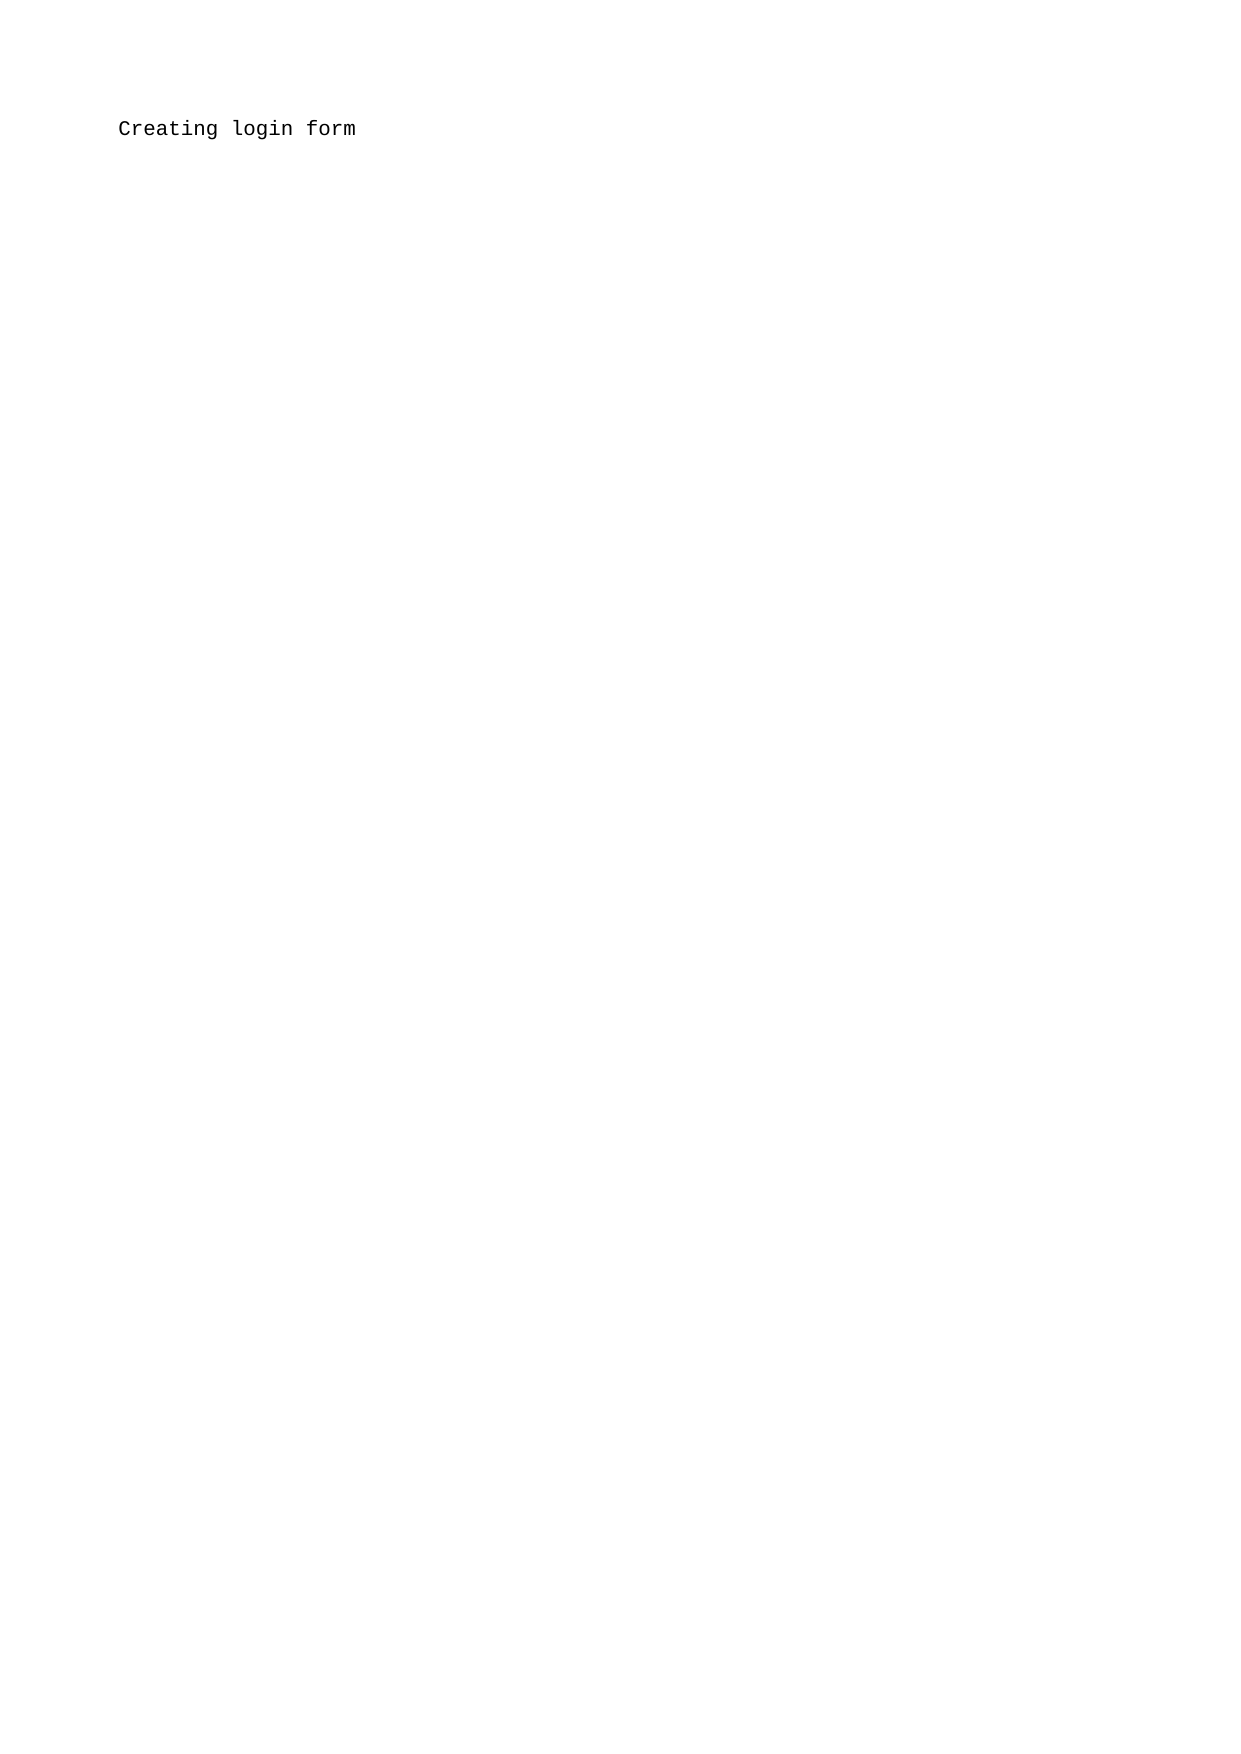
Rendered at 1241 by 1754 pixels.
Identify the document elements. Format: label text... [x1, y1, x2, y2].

text Creating login form [118, 118, 1122, 142]
